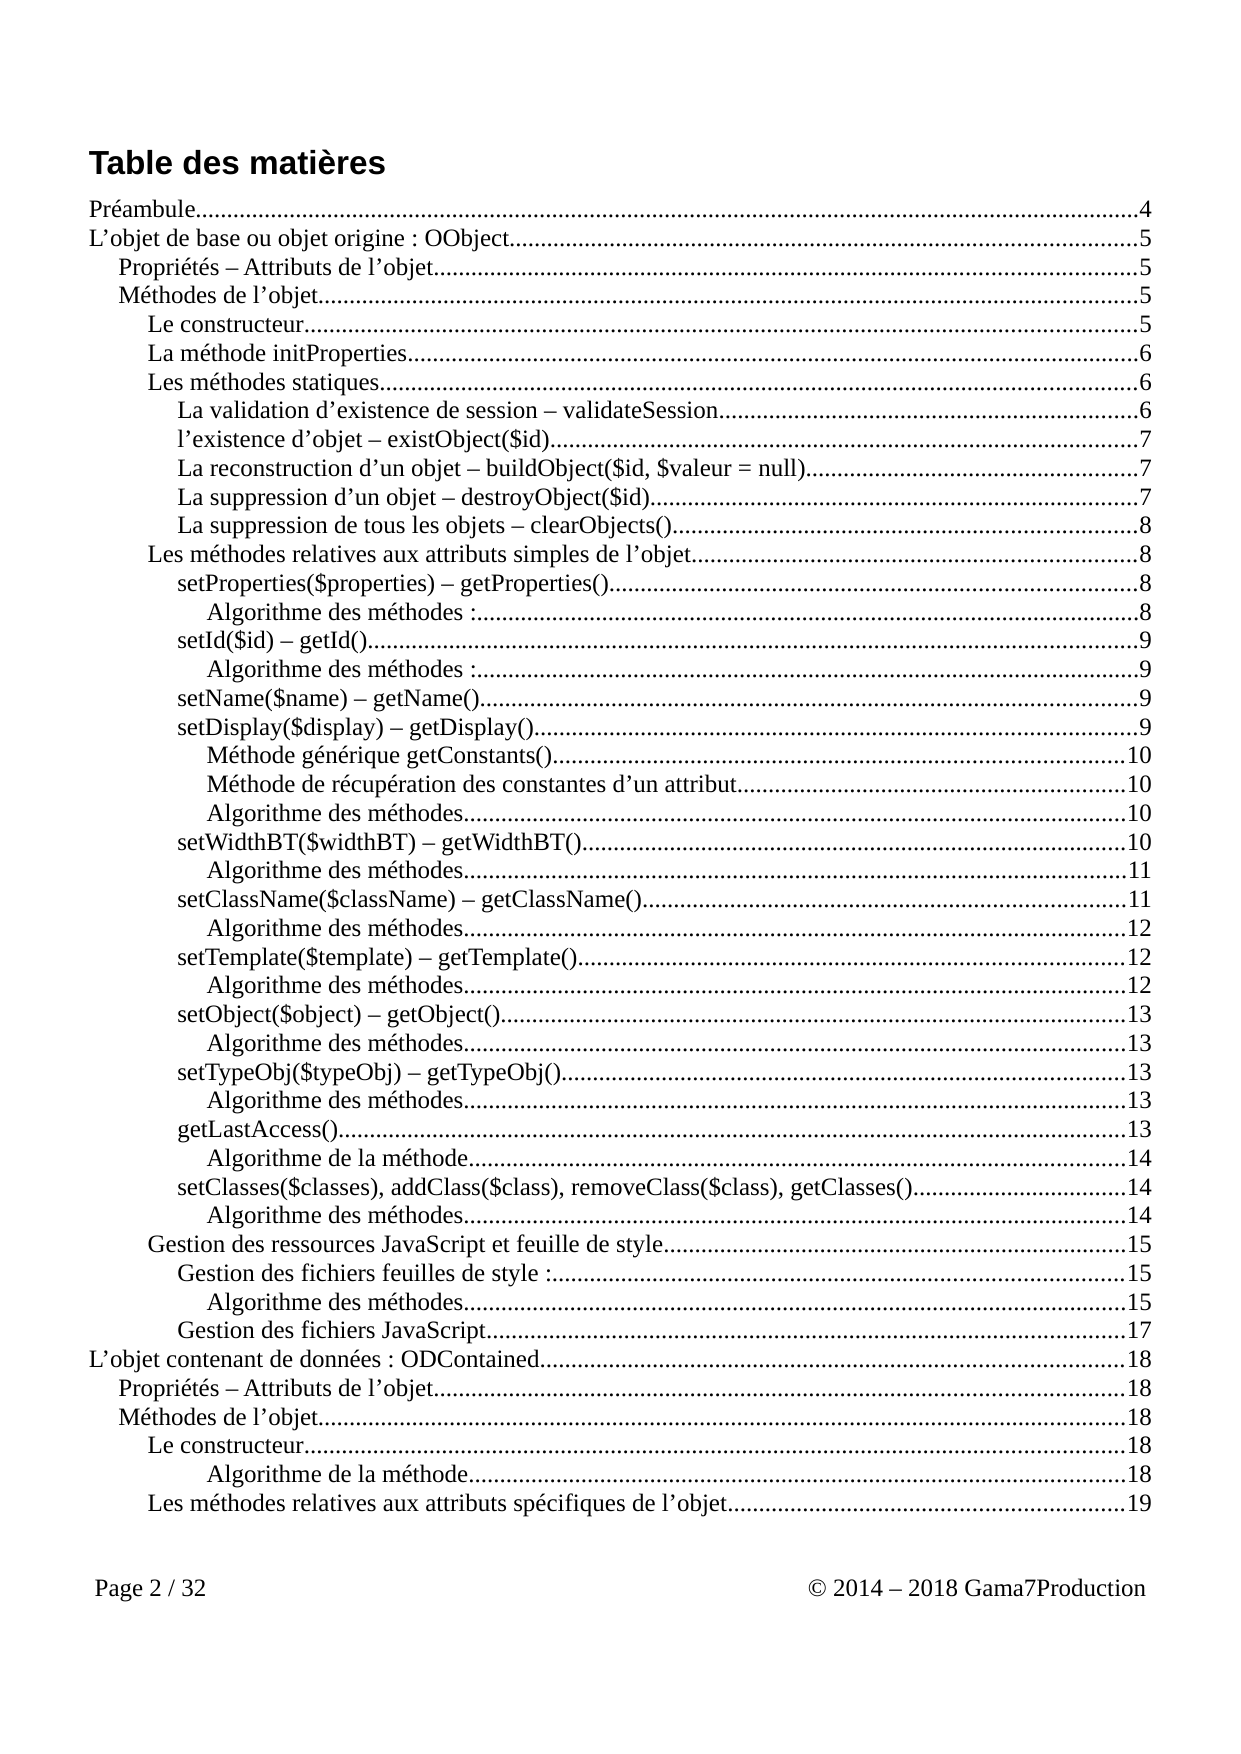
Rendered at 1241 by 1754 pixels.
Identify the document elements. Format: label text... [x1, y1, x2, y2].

text getLastAccess() 13 [177, 1114, 1152, 1143]
text Algorithme des méthodes 13 [206, 1028, 1152, 1057]
text Gestion des ressources JavaScript et feuille de style 15 [147, 1229, 1152, 1258]
text setDisplay($display) – getDisplay() 9 [177, 712, 1152, 740]
text Gestion des fichiers JavaScript 17 [177, 1315, 1152, 1344]
text Algorithme de la méthode 18 [206, 1459, 1152, 1488]
text Algorithme des méthodes 13 [206, 1085, 1152, 1114]
text setName($name) – getName() 9 [177, 683, 1152, 712]
text Méthodes de l’objet 5 [118, 280, 1152, 309]
text La suppression d’un objet – destroyObject($id) 7 [177, 482, 1152, 510]
text setClasses($classes), addClass($class), removeClass($class), getClasses() 14 [177, 1172, 1152, 1200]
text Algorithme des méthodes 15 [206, 1287, 1152, 1315]
text Algorithme des méthodes 12 [206, 913, 1152, 942]
text setId($id) – getId() 9 [177, 625, 1152, 654]
text Propriétés – Attributs de l’objet 5 [118, 252, 1152, 280]
text setProperties($properties) – getProperties() 8 [177, 568, 1152, 597]
text setTemplate($template) – getTemplate() 12 [177, 942, 1152, 970]
text Algorithme des méthodes : 9 [206, 654, 1152, 683]
text La validation d’existence de session – validateSession 6 [177, 395, 1152, 424]
text setObject($object) – getObject() 13 [177, 999, 1152, 1028]
text Le constructeur 5 [147, 309, 1152, 338]
text Gestion des fichiers feuilles de style : 15 [177, 1258, 1152, 1287]
text setClassName($className) – getClassName() 11 [177, 884, 1152, 913]
text Les méthodes statiques 6 [147, 367, 1152, 395]
text Algorithme des méthodes 12 [206, 970, 1152, 999]
text setTypeObj($typeObj) – getTypeObj() 13 [177, 1057, 1152, 1085]
text Algorithme des méthodes 14 [206, 1200, 1152, 1229]
text L’objet de base ou objet origine : OObject 5 [88, 223, 1152, 252]
text Algorithme des méthodes 11 [206, 855, 1152, 884]
text Les méthodes relatives aux attributs spécifiques de l’objet 19 [147, 1488, 1152, 1517]
text Algorithme des méthodes 10 [206, 798, 1152, 827]
text La méthode initProperties 6 [147, 338, 1152, 367]
text Méthodes de l’objet 18 [118, 1402, 1152, 1430]
text Propriétés – Attributs de l’objet 18 [118, 1373, 1152, 1402]
text Préambule 4 [88, 194, 1152, 223]
text La suppression de tous les objets – clearObjects() 8 [177, 510, 1152, 539]
text l’existence d’objet – existObject($id) 7 [177, 424, 1152, 453]
text Le constructeur 18 [147, 1430, 1152, 1459]
text Algorithme de la méthode 14 [206, 1143, 1152, 1172]
text setWidthBT($widthBT) – getWidthBT() 10 [177, 827, 1152, 855]
text Méthode générique getConstants() 10 [206, 740, 1152, 769]
text Les méthodes relatives aux attributs simples de l’objet 8 [147, 539, 1152, 568]
text L’objet contenant de données : ODContained 18 [88, 1344, 1152, 1373]
text Méthode de récupération des constantes d’un attribut 10 [206, 769, 1152, 798]
text Algorithme des méthodes : 8 [206, 597, 1152, 625]
subtitle Table des matières [88, 143, 1152, 182]
text La reconstruction d’un objet – buildObject($id, $valeur = null) 7 [177, 453, 1152, 482]
